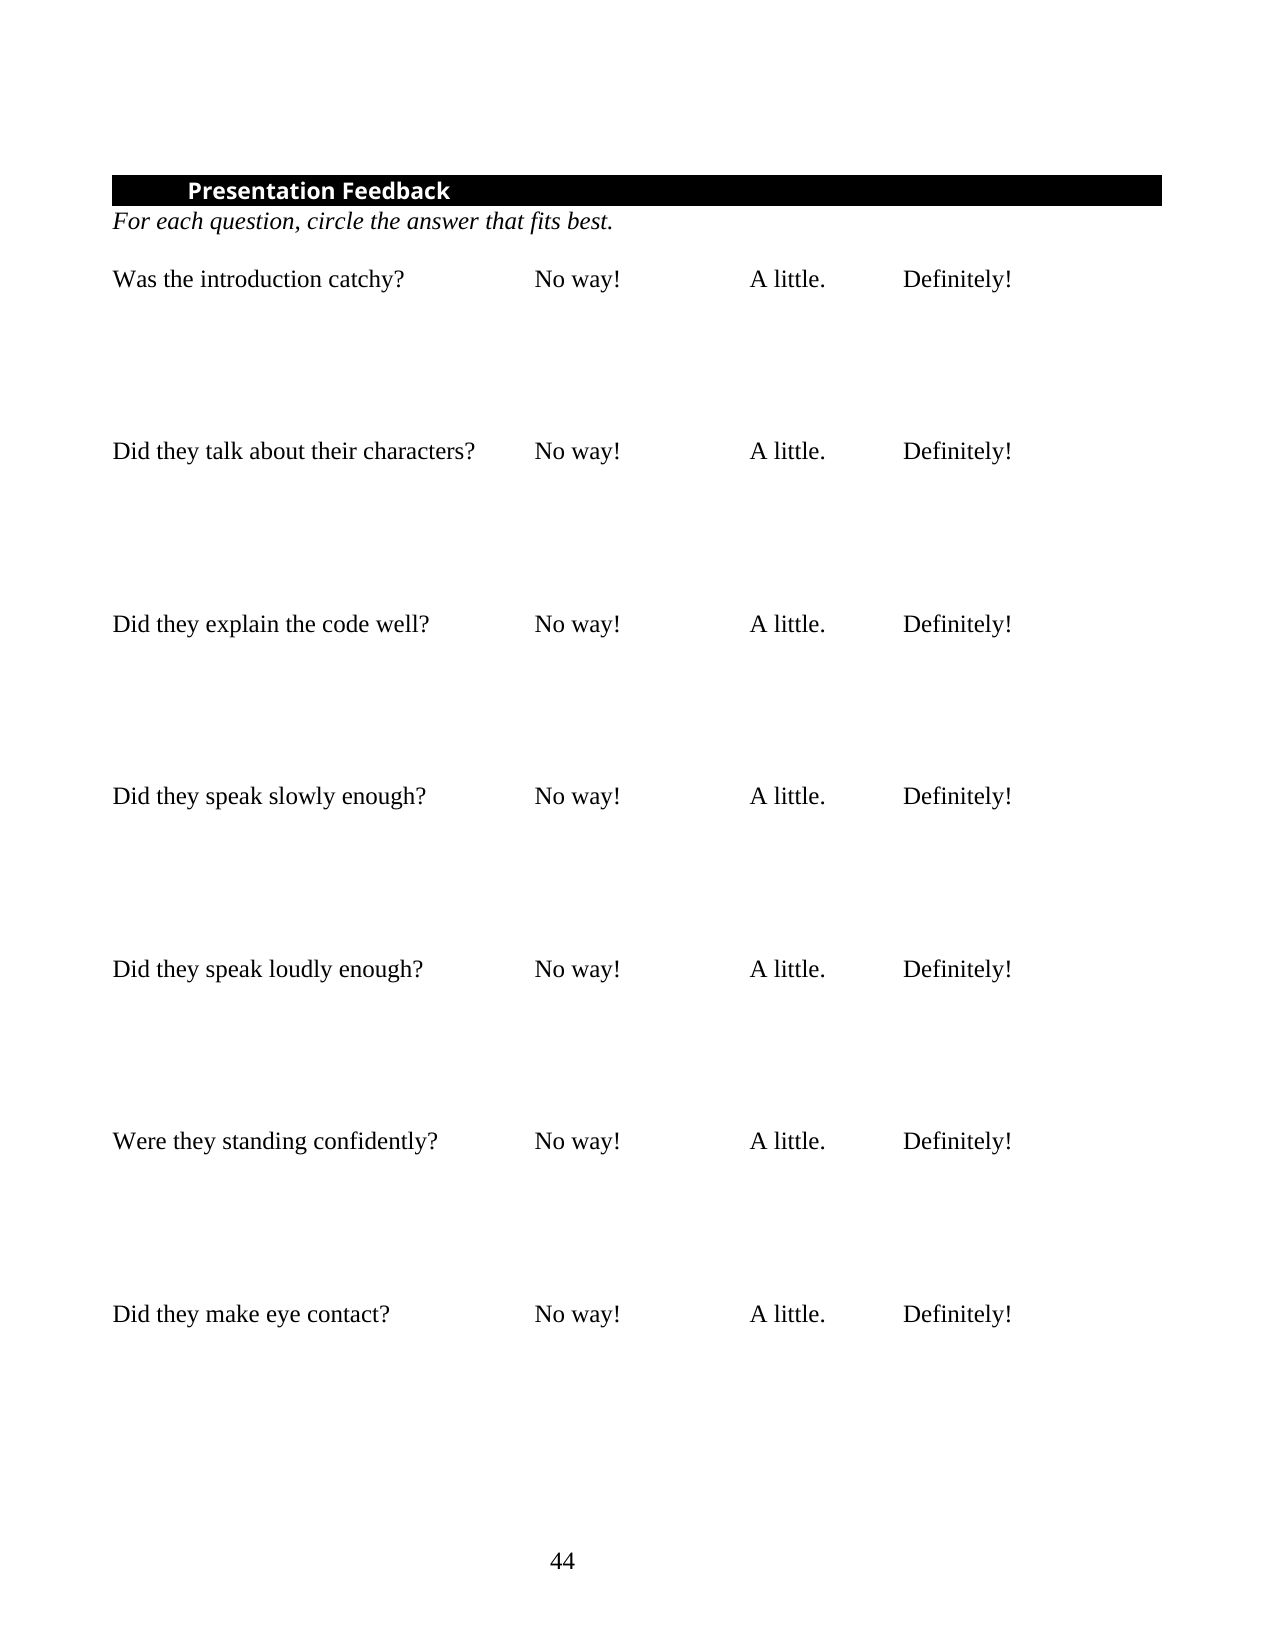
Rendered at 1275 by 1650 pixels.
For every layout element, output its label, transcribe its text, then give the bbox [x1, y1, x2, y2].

text Did they speak slowly enough? No way! A little. Definitely! [112, 781, 1162, 810]
text Did they make eye contact? No way! A little. Definitely! [112, 1299, 1162, 1327]
text Did they talk about their characters? No way! A little. Definitely! [112, 436, 1162, 465]
text Was the introduction catchy? No way! A little. Definitely! [112, 264, 1162, 292]
text Did they explain the code well? No way! A little. Definitely! [112, 609, 1162, 637]
text Did they speak loudly enough? No way! A little. Definitely! [112, 954, 1162, 982]
text For each question, circle the answer that fits best. [112, 206, 1162, 235]
text Were they standing confidently? No way! A little. Definitely! [112, 1126, 1162, 1155]
subtitle Presentation Feedback [112, 175, 1162, 206]
